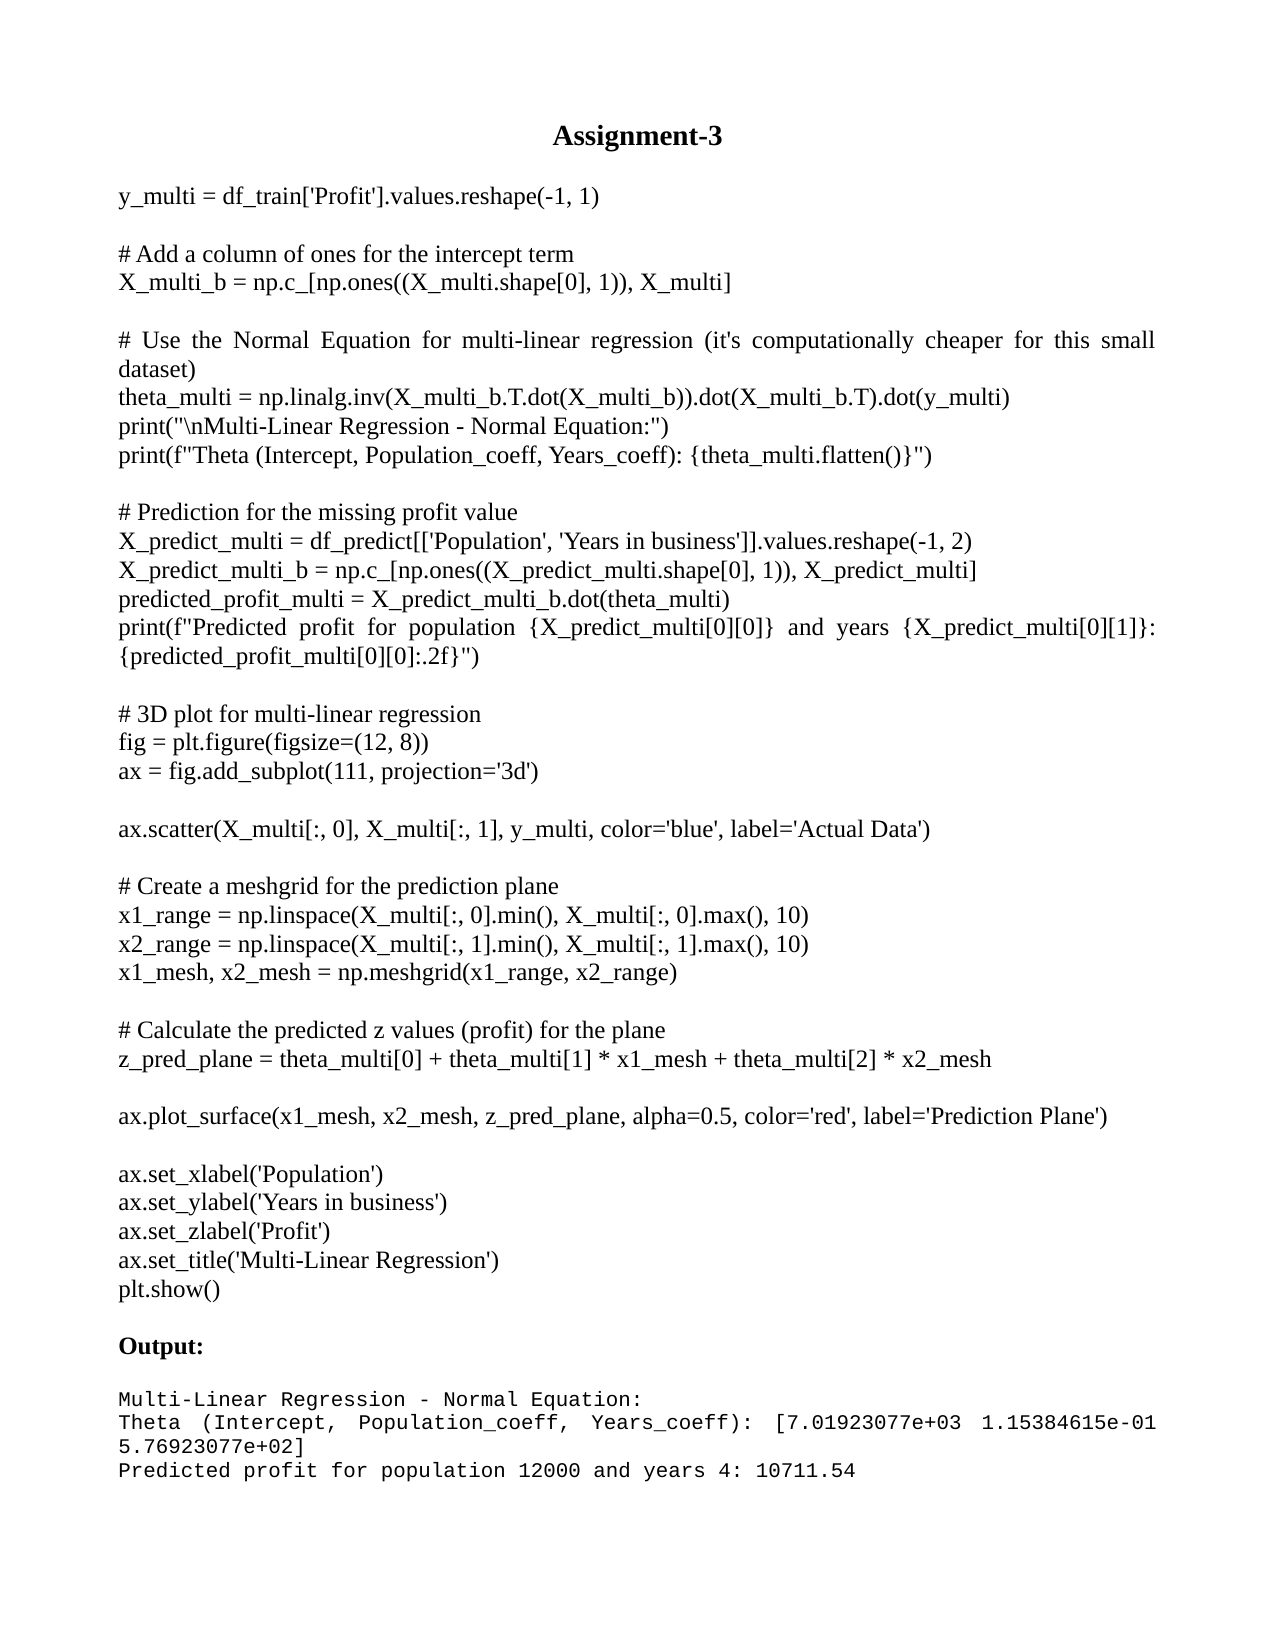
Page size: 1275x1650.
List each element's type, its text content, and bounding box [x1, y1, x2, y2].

text X_multi_b = np.c_[np.ones((X_multi.shape[0], 1)), X_multi] [118, 267, 1157, 296]
text x1_range = np.linspace(X_multi[:, 0].min(), X_multi[:, 0].max(), 10) [118, 900, 1157, 929]
text # Add a column of ones for the intercept term [118, 239, 1157, 267]
text y_multi = df_train['Profit'].values.reshape(-1, 1) [118, 181, 1157, 210]
text z_pred_plane = theta_multi[0] + theta_multi[1] * x1_mesh + theta_multi[2] * x2_mesh [118, 1044, 1157, 1072]
text ax.plot_surface(x1_mesh, x2_mesh, z_pred_plane, alpha=0.5, color='red', label='Prediction Plane') [118, 1101, 1157, 1130]
text fig = plt.figure(figsize=(12, 8)) [118, 727, 1157, 756]
text Predicted profit for population 12000 and years 4: 10711.54 [118, 1459, 1157, 1483]
text ax.set_xlabel('Population') [118, 1159, 1157, 1187]
text predicted_profit_multi = X_predict_multi_b.dot(theta_multi) [118, 584, 1157, 612]
text X_predict_multi_b = np.c_[np.ones((X_predict_multi.shape[0], 1)), X_predict_multi] [118, 555, 1157, 584]
text # Prediction for the missing profit value [118, 497, 1157, 526]
text ax.set_zlabel('Profit') [118, 1216, 1157, 1245]
text ax.set_title('Multi-Linear Regression') [118, 1245, 1157, 1274]
text x1_mesh, x2_mesh = np.meshgrid(x1_range, x2_range) [118, 957, 1157, 986]
text plt.show() [118, 1274, 1157, 1302]
text # 3D plot for multi-linear regression [118, 699, 1157, 727]
text ax = fig.add_subplot(111, projection='3d') [118, 756, 1157, 785]
text Theta (Intercept, Population_coeff, Years_coeff): [7.01923077e+03 1.15384615e-01 5.76923077e+02] [118, 1412, 1157, 1459]
text print("\nMulti-Linear Regression - Normal Equation:") [118, 411, 1157, 440]
text Multi-Linear Regression - Normal Equation: [118, 1389, 1157, 1412]
text print(f"Theta (Intercept, Population_coeff, Years_coeff): {theta_multi.flatten()}") [118, 440, 1157, 469]
text # Use the Normal Equation for multi-linear regression (it's computationally cheaper for this small dataset) [118, 325, 1157, 382]
text Output: [118, 1331, 1157, 1360]
text ax.set_ylabel('Years in business') [118, 1187, 1157, 1216]
text # Create a meshgrid for the prediction plane [118, 871, 1157, 900]
text theta_multi = np.linalg.inv(X_multi_b.T.dot(X_multi_b)).dot(X_multi_b.T).dot(y_multi) [118, 382, 1157, 411]
text ax.scatter(X_multi[:, 0], X_multi[:, 1], y_multi, color='blue', label='Actual Data') [118, 814, 1157, 842]
text print(f"Predicted profit for population {X_predict_multi[0][0]} and years {X_predict_multi[0][1]}: {predicted_profit_multi[0][0]:.2f}") [118, 612, 1157, 670]
text # Calculate the predicted z values (profit) for the plane [118, 1015, 1157, 1044]
text x2_range = np.linspace(X_multi[:, 1].min(), X_multi[:, 1].max(), 10) [118, 929, 1157, 957]
text X_predict_multi = df_predict[['Population', 'Years in business']].values.reshape(-1, 2) [118, 526, 1157, 555]
